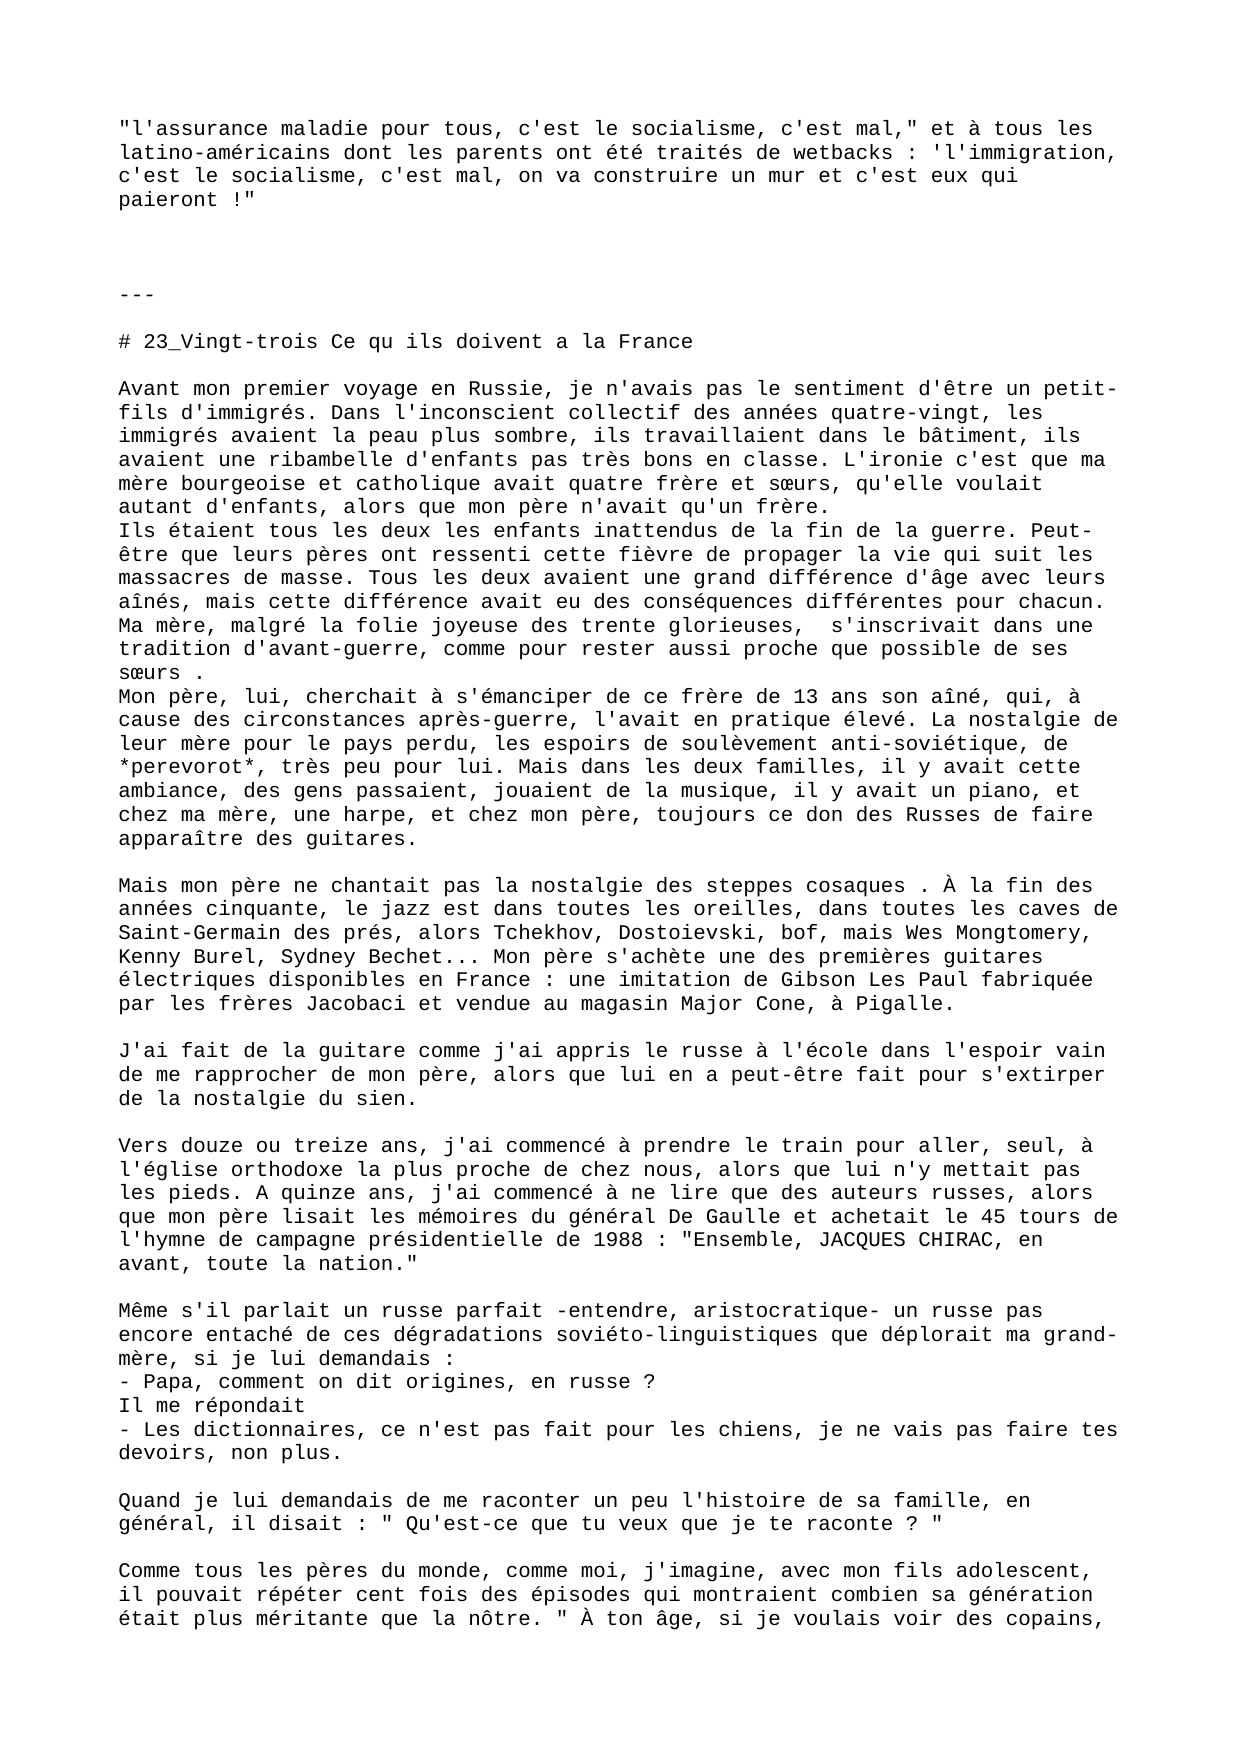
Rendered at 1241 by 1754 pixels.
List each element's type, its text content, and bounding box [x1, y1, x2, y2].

text Ils étaient tous les deux les enfants inattendus de la fin de la guerre. Peut-être que leurs pères ont ressenti cette fièvre de propager la vie qui suit les massacres de masse. Tous les deux avaient une grand différence d'âge avec leurs aînés, mais cette différence avait eu des conséquences différentes pour chacun. Ma mère, malgré la folie joyeuse des trente glorieuses, s'inscrivait dans une tradition d'avant-guerre, comme pour rester aussi proche que possible de ses sœurs . [118, 520, 1122, 686]
text Mon père, lui, cherchait à s'émanciper de ce frère de 13 ans son aîné, qui, à cause des circonstances après-guerre, l'avait en pratique élevé. La nostalgie de leur mère pour le pays perdu, les espoirs de soulèvement anti-soviétique, de *perevorot*, très peu pour lui. Mais dans les deux familles, il y avait cette ambiance, des gens passaient, jouaient de la musique, il y avait un piano, et chez ma mère, une harpe, et chez mon père, toujours ce don des Russes de faire apparaître des guitares. [118, 686, 1122, 851]
text Comme tous les pères du monde, comme moi, j'imagine, avec mon fils adolescent, il pouvait répéter cent fois des épisodes qui montraient combien sa génération était plus méritante que la nôtre. " À ton âge, si je voulais voir des copains, [118, 1561, 1122, 1631]
text - Papa, comment on dit origines, en russe ? [118, 1371, 1122, 1395]
text - Les dictionnaires, ce n'est pas fait pour les chiens, je ne vais pas faire tes devoirs, non plus. [118, 1419, 1122, 1466]
text Mais mon père ne chantait pas la nostalgie des steppes cosaques . À la fin des années cinquante, le jazz est dans toutes les oreilles, dans toutes les caves de Saint-Germain des prés, alors Tchekhov, Dostoievski, bof, mais Wes Mongtomery, Kenny Burel, Sydney Bechet... Mon père s'achète une des premières guitares électriques disponibles en France : une imitation de Gibson Les Paul fabriquée par les frères Jacobaci et vendue au magasin Major Cone, à Pigalle. [118, 875, 1122, 1017]
text # 23_Vingt-trois Ce qu ils doivent a la France [118, 331, 1122, 354]
text Quand je lui demandais de me raconter un peu l'histoire de sa famille, en général, il disait : " Qu'est-ce que tu veux que je te raconte ? " [118, 1489, 1122, 1537]
text "l'assurance maladie pour tous, c'est le socialisme, c'est mal," et à tous les latino-américains dont les parents ont été traités de wetbacks : 'l'immigration, c'est le socialisme, c'est mal, on va construire un mur et c'est eux qui paieront !" [118, 118, 1122, 213]
text --- [118, 284, 1122, 307]
text Il me répondait [118, 1395, 1122, 1419]
text Avant mon premier voyage en Russie, je n'avais pas le sentiment d'être un petit-fils d'immigrés. Dans l'inconscient collectif des années quatre-vingt, les immigrés avaient la peau plus sombre, ils travaillaient dans le bâtiment, ils avaient une ribambelle d'enfants pas très bons en classe. L'ironie c'est que ma mère bourgeoise et catholique avait quatre frère et sœurs, qu'elle voulait autant d'enfants, alors que mon père n'avait qu'un frère. [118, 378, 1122, 520]
text Même s'il parlait un russe parfait -entendre, aristocratique- un russe pas encore entaché de ces dégradations soviéto-linguistiques que déplorait ma grand-mère, si je lui demandais : [118, 1300, 1122, 1371]
text J'ai fait de la guitare comme j'ai appris le russe à l'école dans l'espoir vain de me rapprocher de mon père, alors que lui en a peut-être fait pour s'extirper de la nostalgie du sien. [118, 1040, 1122, 1111]
text Vers douze ou treize ans, j'ai commencé à prendre le train pour aller, seul, à l'église orthodoxe la plus proche de chez nous, alors que lui n'y mettait pas les pieds. A quinze ans, j'ai commencé à ne lire que des auteurs russes, alors que mon père lisait les mémoires du général De Gaulle et achetait le 45 tours de l'hymne de campagne présidentielle de 1988 : "Ensemble, JACQUES CHIRAC, en avant, toute la nation." [118, 1135, 1122, 1277]
